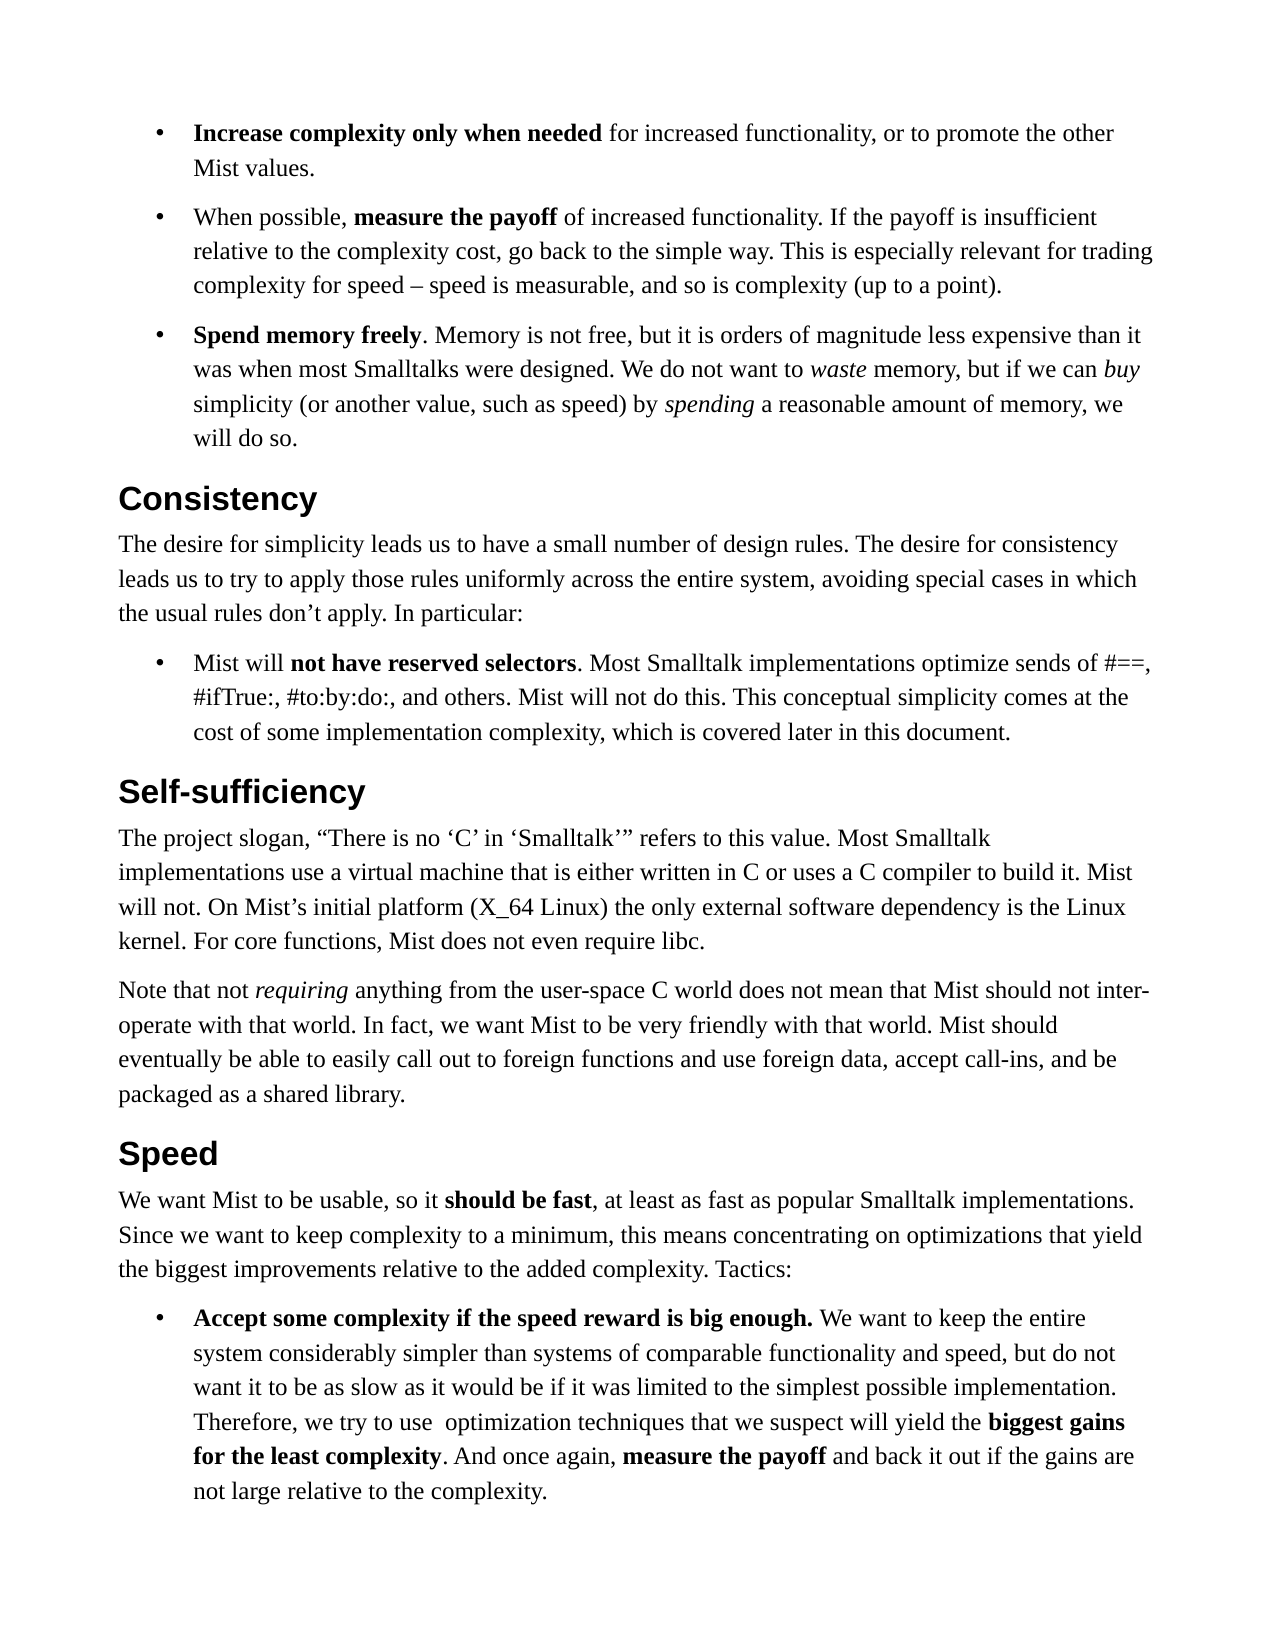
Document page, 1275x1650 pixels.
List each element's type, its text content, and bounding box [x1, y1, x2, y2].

text We want Mist to be usable, so it should be fast, at least as fast as popular Smalltalk implementations. Since we want to keep complexity to a minimum, this means concentrating on optimizations that yield the biggest improvements relative to the added complexity. Tactics: [118, 1185, 1157, 1283]
list Accept some complexity if the speed reward is big enough. We want to keep the entire system considerably simpler than systems of comparable functionality and speed, but do not want it to be as slow as it would be if it was limited to the simplest possible implementation. Therefore, we try to use optimization techniques that we suspect will yield the biggest gains for the least complexity. And once again, measure the payoff and back it out if the gains are not large relative to the complexity. [156, 1303, 1157, 1504]
text Note that not requiring anything from the user-space C world does not mean that Mist should not inter-operate with that world. In fact, we want Mist to be very friendly with that world. Mist should eventually be able to easily call out to foreign functions and use foreign data, accept call-ins, and be packaged as a shared library. [118, 976, 1157, 1108]
list Mist will not have reserved selectors. Most Smalltalk implementations optimize sends of #==, #ifTrue:, #to:by:do:, and others. Mist will not do this. This conceptual simplicity comes at the cost of some implementation complexity, which is covered later in this document. [156, 648, 1157, 745]
list When possible, measure the payoff of increased functionality. If the payoff is insufficient relative to the complexity cost, go back to the simple way. This is especially relevant for trading complexity for speed – speed is measurable, and so is complexity (up to a point). [156, 202, 1157, 299]
subtitle Speed [118, 1134, 1157, 1173]
list Spend memory freely. Memory is not free, but it is orders of magnitude less expensive than it was when most Smalltalks were designed. We do not want to waste memory, but if we can buy simplicity (or another value, such as speed) by spending a reasonable amount of memory, we will do so. [156, 320, 1157, 452]
text The desire for simplicity leads us to have a small number of design rules. The desire for consistency leads us to try to apply those rules uniformly across the entire system, avoiding special cases in which the usual rules don’t apply. In particular: [118, 529, 1157, 627]
subtitle Consistency [118, 478, 1157, 517]
list Increase complexity only when needed for increased functionality, or to promote the other Mist values. [156, 118, 1157, 181]
subtitle Self-sufficiency [118, 772, 1157, 811]
text The project slogan, “There is no ‘C’ in ‘Smalltalk’” refers to this value. Most Smalltalk implementations use a virtual machine that is either written in C or uses a C compiler to build it. Mist will not. On Mist’s initial platform (X_64 Linux) the only external software dependency is the Linux kernel. For core functions, Mist does not even require libc. [118, 823, 1157, 955]
